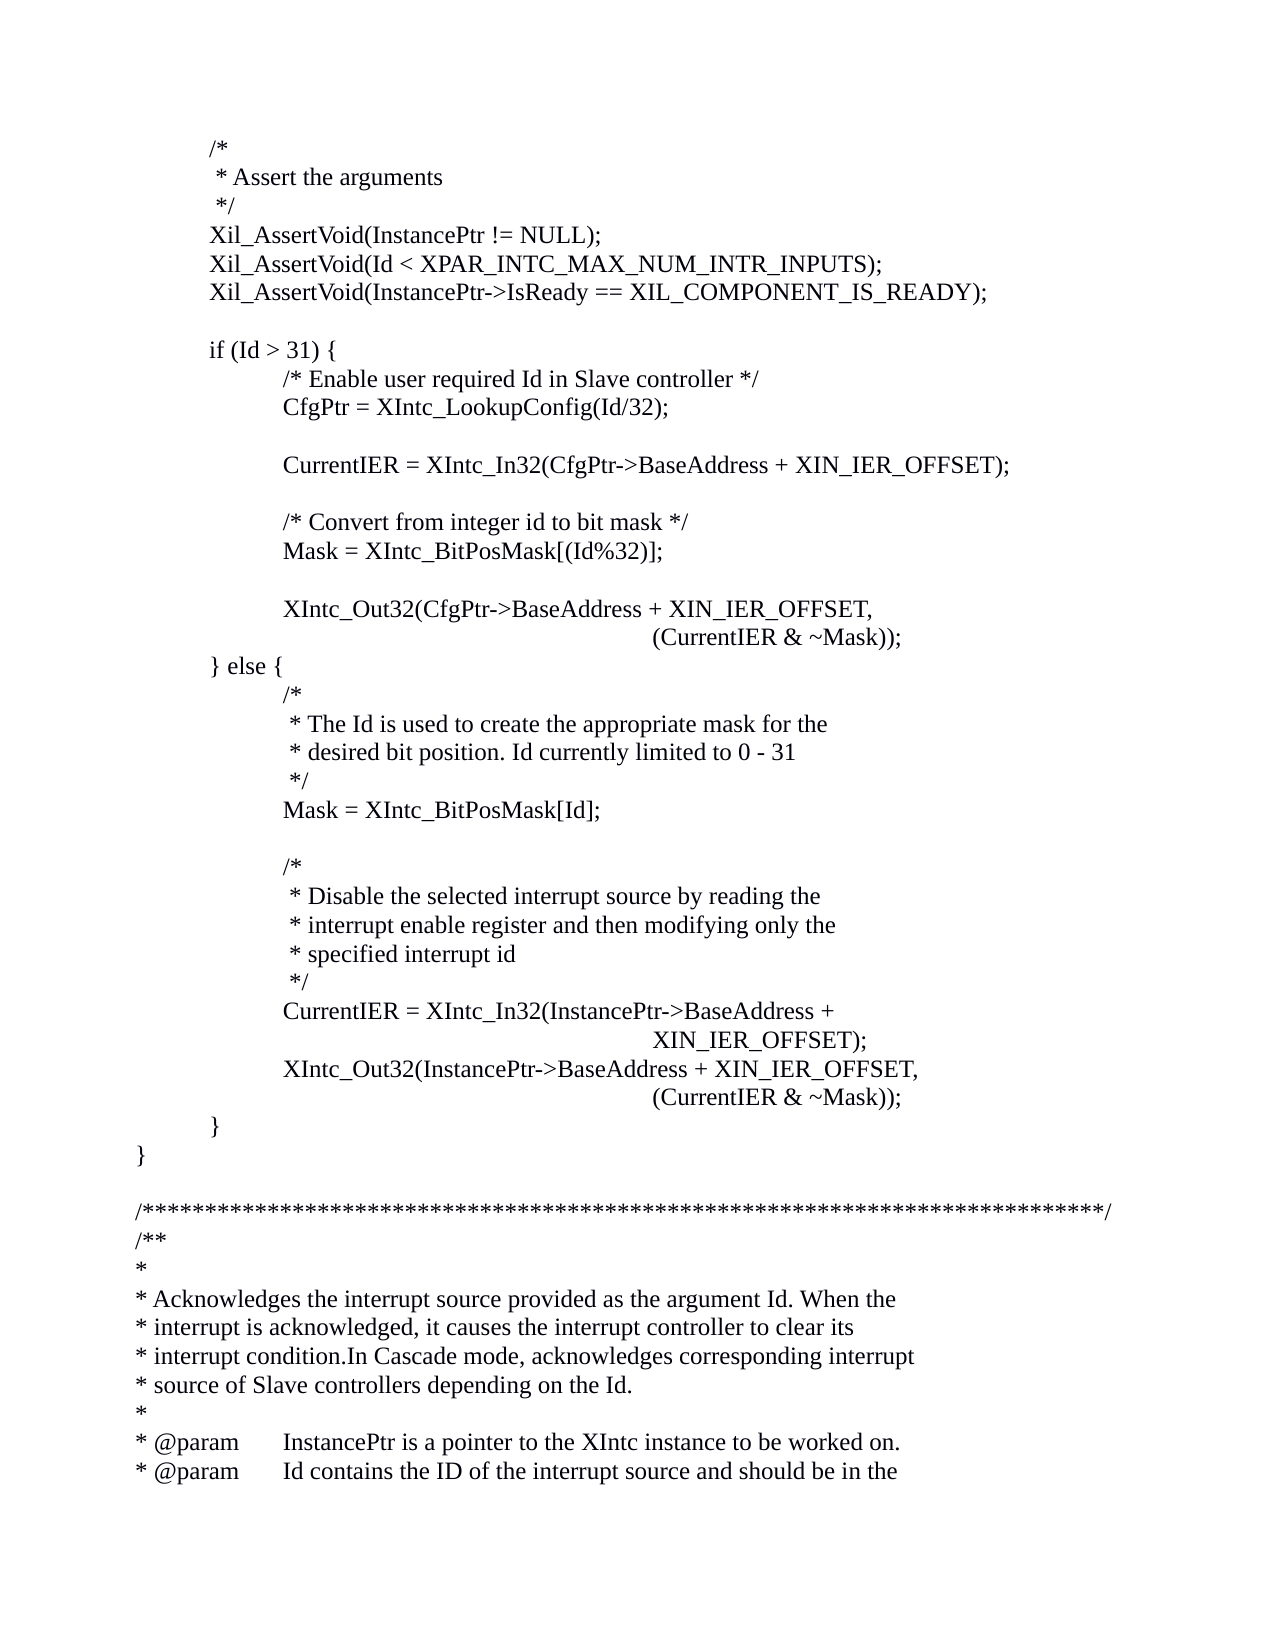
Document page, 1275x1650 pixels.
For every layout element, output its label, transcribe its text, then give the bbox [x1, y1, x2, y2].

text * specified interrupt id [135, 939, 1125, 967]
text * [135, 1399, 1125, 1427]
text } else { [135, 651, 1125, 680]
text Mask = XIntc_BitPosMask[Id]; [135, 795, 1125, 824]
text /* [135, 680, 1125, 709]
text CurrentIER = XIntc_In32(CfgPtr->BaseAddress + XIN_IER_OFFSET); [135, 450, 1125, 479]
text XIntc_Out32(InstancePtr->BaseAddress + XIN_IER_OFFSET, [135, 1054, 1125, 1082]
text CfgPtr = XIntc_LookupConfig(Id/32); [135, 392, 1125, 421]
text * Disable the selected interrupt source by reading the [135, 881, 1125, 910]
text * @param Id contains the ID of the interrupt source and should be in the [135, 1456, 1125, 1485]
text XIN_IER_OFFSET); [135, 1025, 1125, 1054]
text /* [135, 852, 1125, 881]
text * Acknowledges the interrupt source provided as the argument Id. When the [135, 1284, 1125, 1312]
text /* Enable user required Id in Slave controller */ [135, 364, 1125, 392]
text } [135, 1111, 1125, 1140]
text (CurrentIER & ~Mask)); [135, 1082, 1125, 1111]
text * Assert the arguments [135, 162, 1125, 191]
text * interrupt enable register and then modifying only the [135, 910, 1125, 939]
text * interrupt is acknowledged, it causes the interrupt controller to clear its [135, 1312, 1125, 1341]
text */ [135, 766, 1125, 795]
text /*****************************************************************************/ [135, 1197, 1125, 1226]
text * desired bit position. Id currently limited to 0 - 31 [135, 737, 1125, 766]
text */ [135, 967, 1125, 996]
text XIntc_Out32(CfgPtr->BaseAddress + XIN_IER_OFFSET, [135, 594, 1125, 622]
text Xil_AssertVoid(InstancePtr->IsReady == XIL_COMPONENT_IS_READY); [135, 277, 1125, 306]
text if (Id > 31) { [135, 335, 1125, 364]
text /* Convert from integer id to bit mask */ [135, 507, 1125, 536]
text Xil_AssertVoid(InstancePtr != NULL); [135, 220, 1125, 249]
text * The Id is used to create the appropriate mask for the [135, 709, 1125, 737]
text CurrentIER = XIntc_In32(InstancePtr->BaseAddress + [135, 996, 1125, 1025]
text /** [135, 1226, 1125, 1255]
text */ [135, 191, 1125, 220]
text Mask = XIntc_BitPosMask[(Id%32)]; [135, 536, 1125, 565]
text * @param InstancePtr is a pointer to the XIntc instance to be worked on. [135, 1427, 1125, 1456]
text * interrupt condition.In Cascade mode, acknowledges corresponding interrupt [135, 1341, 1125, 1370]
text * source of Slave controllers depending on the Id. [135, 1370, 1125, 1399]
text (CurrentIER & ~Mask)); [135, 622, 1125, 651]
text /* [135, 134, 1125, 162]
text } [135, 1140, 1125, 1169]
text Xil_AssertVoid(Id < XPAR_INTC_MAX_NUM_INTR_INPUTS); [135, 249, 1125, 277]
text * [135, 1255, 1125, 1284]
